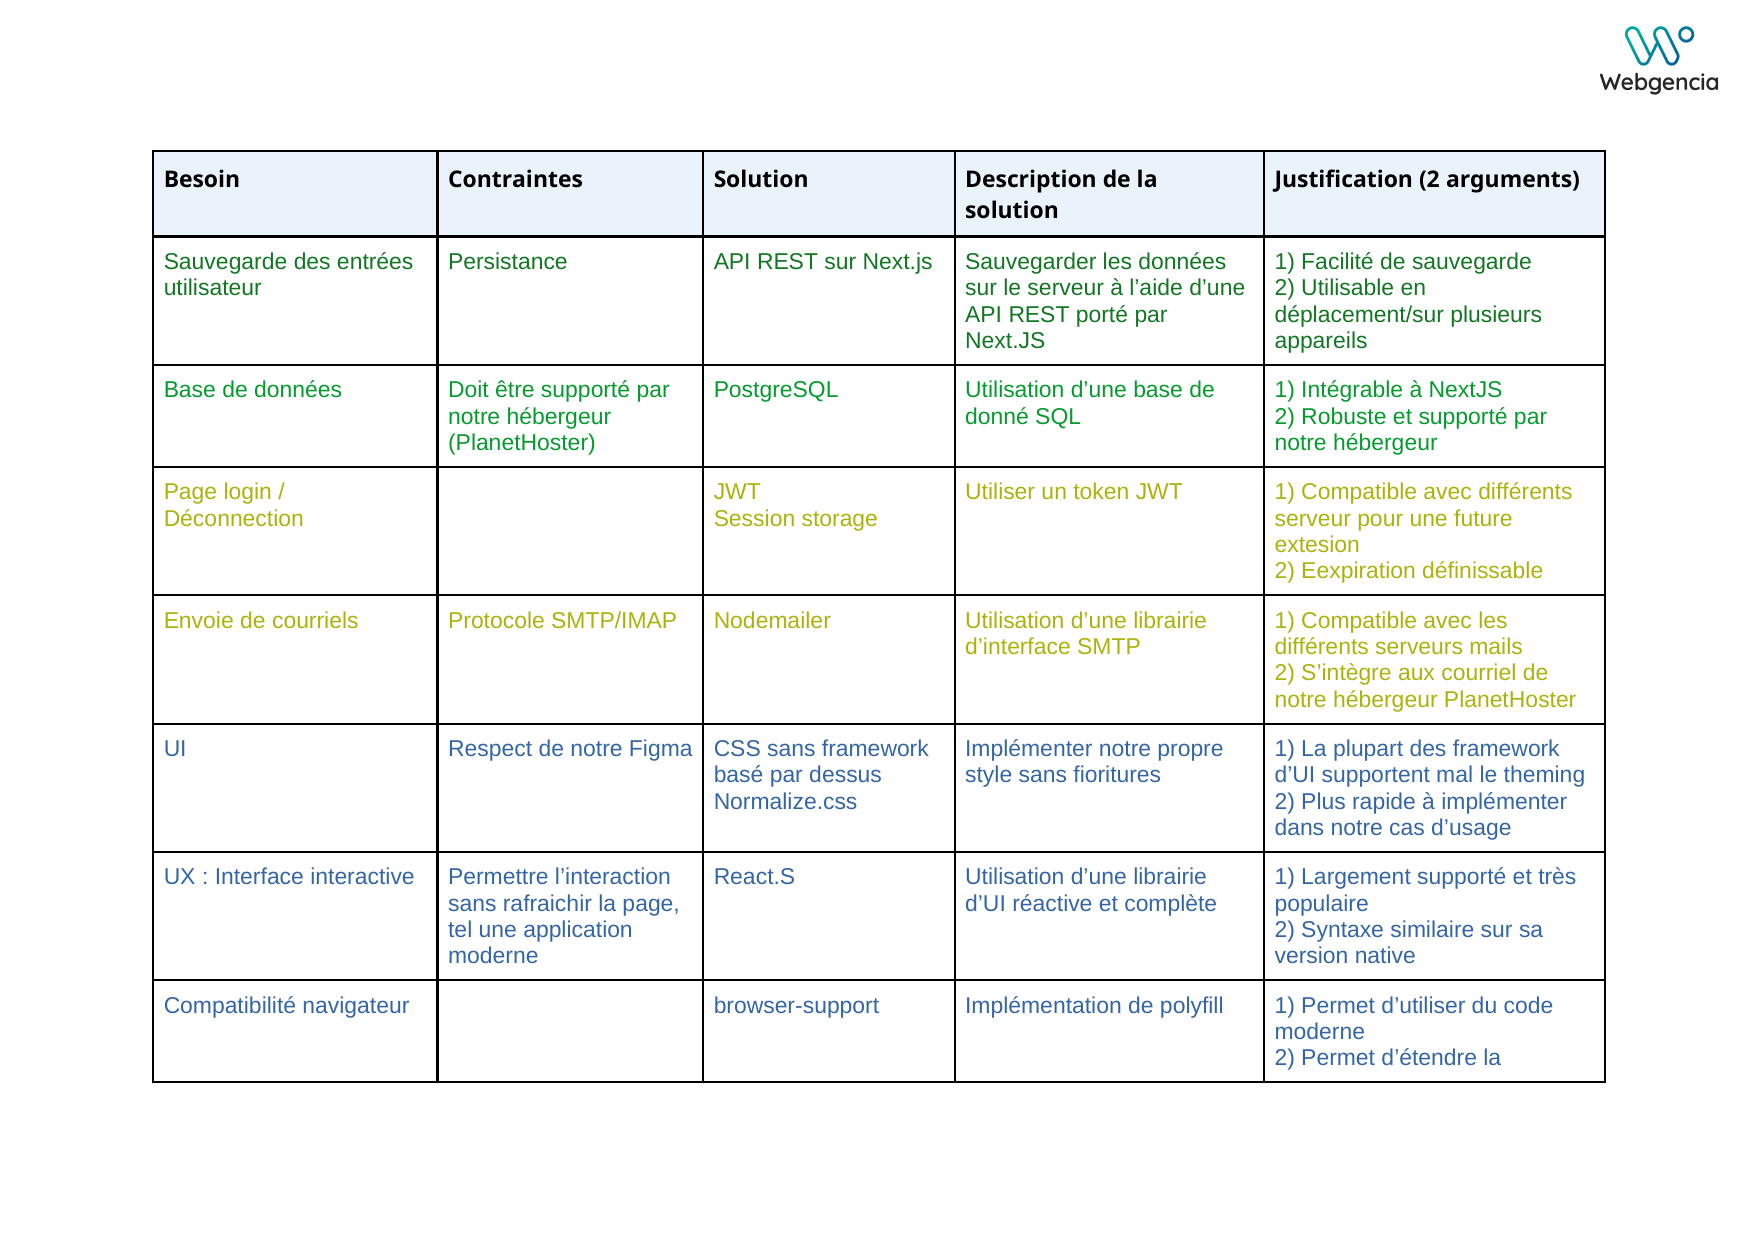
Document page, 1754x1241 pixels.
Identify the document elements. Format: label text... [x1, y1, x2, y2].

table_cell Sauvegarde des entrées utilisateur [154, 238, 436, 364]
table_cell Page login / Déconnection [154, 468, 436, 594]
table_cell Protocole SMTP/IMAP [439, 596, 702, 722]
table_header Solution [704, 152, 954, 235]
table_header Besoin [154, 152, 436, 235]
table_cell 1) Compatible avec les différents serveurs mails 2) S’intègre aux courriel de notre hébergeur PlanetHoster [1265, 596, 1604, 722]
table_cell Nodemailer [704, 596, 954, 722]
table_cell 1) Permet d’utiliser du code moderne 2) Permet d’étendre la [1265, 981, 1604, 1081]
table_cell UX : Interface interactive [154, 853, 436, 979]
table_cell Compatibilité navigateur [154, 981, 436, 1081]
table_cell Base de données [154, 366, 436, 466]
table_cell Respect de notre Figma [439, 725, 702, 851]
table_cell Envoie de courriels [154, 596, 436, 722]
table_cell Doit être supporté par notre hébergeur (PlanetHoster) [439, 366, 702, 466]
table_cell API REST sur Next.js [704, 238, 954, 364]
table_header Contraintes [439, 152, 702, 235]
table_cell [439, 468, 702, 594]
table_cell 1) Largement supporté et très populaire 2) Syntaxe similaire sur sa version native [1265, 853, 1604, 979]
table_cell JWT Session storage [704, 468, 954, 594]
table_header Description de la solution [956, 152, 1263, 235]
table_cell 1) Facilité de sauvegarde 2) Utilisable en déplacement/sur plusieurs appareils [1265, 238, 1604, 364]
table_cell Implémentation de polyfill [956, 981, 1263, 1081]
table_cell PostgreSQL [704, 366, 954, 466]
table_cell Sauvegarder les données sur le serveur à l’aide d’une API REST porté par Next.JS [956, 238, 1263, 364]
table_cell Permettre l’interaction sans rafraichir la page, tel une application moderne [439, 853, 702, 979]
table_cell 1) Intégrable à NextJS 2) Robuste et supporté par notre hébergeur [1265, 366, 1604, 466]
table_cell 1) Compatible avec différents serveur pour une future extesion 2) Eexpiration définissable [1265, 468, 1604, 594]
table_cell 1) La plupart des framework d’UI supportent mal le theming 2) Plus rapide à implémenter dans notre cas d’usage [1265, 725, 1604, 851]
table_cell Persistance [439, 238, 702, 364]
table_cell UI [154, 725, 436, 851]
table_cell Utilisation d’une librairie d’UI réactive et complète [956, 853, 1263, 979]
table_cell Utiliser un token JWT [956, 468, 1263, 594]
table_cell Utilisation d’une base de donné SQL [956, 366, 1263, 466]
table_cell Utilisation d’une librairie d’interface SMTP [956, 596, 1263, 722]
picture [1580, 20, 1739, 101]
table_header Justification (2 arguments) [1265, 152, 1604, 235]
table_cell browser-support [704, 981, 954, 1081]
table_cell [439, 981, 702, 1081]
table_cell CSS sans framework basé par dessus Normalize.css [704, 725, 954, 851]
table_cell Implémenter notre propre style sans fioritures [956, 725, 1263, 851]
table_cell React.S [704, 853, 954, 979]
